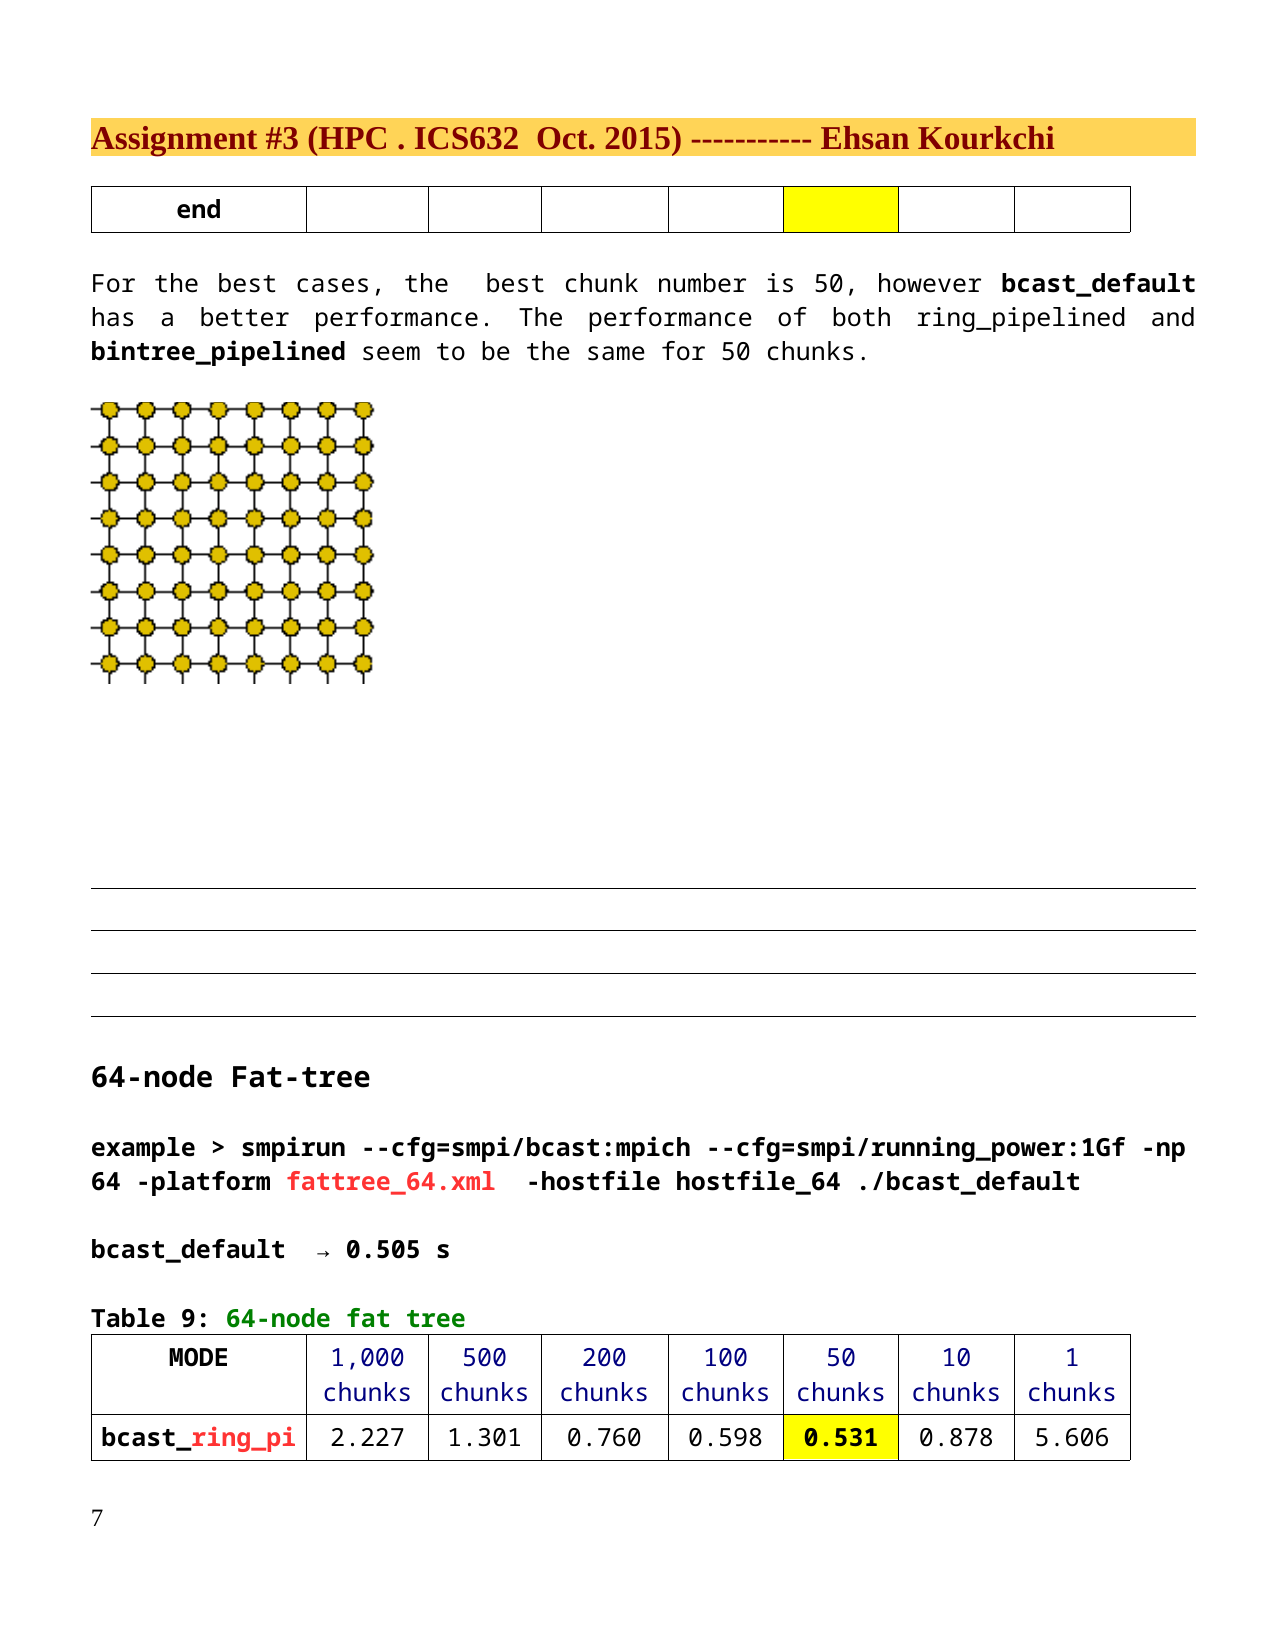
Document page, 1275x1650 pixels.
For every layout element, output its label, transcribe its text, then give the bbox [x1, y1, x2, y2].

table_cell [429, 187, 541, 232]
table_cell 2.227 [307, 1415, 428, 1459]
table_header 1,000 chunks [307, 1335, 428, 1414]
table_header 1 chunks [1015, 1335, 1130, 1414]
table_cell 0.598 [669, 1415, 783, 1459]
picture [90, 402, 380, 684]
table_header 50 chunks [784, 1335, 898, 1414]
table_cell 0.878 [899, 1415, 1014, 1459]
table_header 500 chunks [429, 1335, 541, 1414]
table_cell [542, 187, 668, 232]
text Table 9: 64-node fat tree [91, 1300, 1196, 1334]
table_cell 5.606 [1015, 1415, 1130, 1459]
table_cell [1015, 187, 1130, 232]
table_cell [899, 187, 1014, 232]
table_cell end [92, 187, 306, 232]
table_cell bcast_ring_pi [92, 1415, 306, 1459]
table_cell [784, 187, 898, 232]
table_header 10 chunks [899, 1335, 1014, 1414]
table_cell 0.531 [784, 1415, 898, 1459]
table_header 200 chunks [542, 1335, 668, 1414]
text 64-node Fat-tree [91, 1056, 1196, 1096]
text bcast_default → 0.505 s [91, 1232, 1196, 1266]
table_header 100 chunks [669, 1335, 783, 1414]
table_cell [307, 187, 428, 232]
table_cell [669, 187, 783, 232]
table_cell 1.301 [429, 1415, 541, 1459]
text example > smpirun --cfg=smpi/bcast:mpich --cfg=smpi/running_power:1Gf -np 64 -platform fattree_64.xml -hostfile hostfile_64 ./bcast_default [91, 1130, 1196, 1198]
table_header MODE [92, 1335, 306, 1414]
table_cell 0.760 [542, 1415, 668, 1459]
text For the best cases, the best chunk number is 50, however bcast_default has a better performance. The performance of both ring_pipelined and bintree_pipelined seem to be the same for 50 chunks. [91, 266, 1196, 368]
